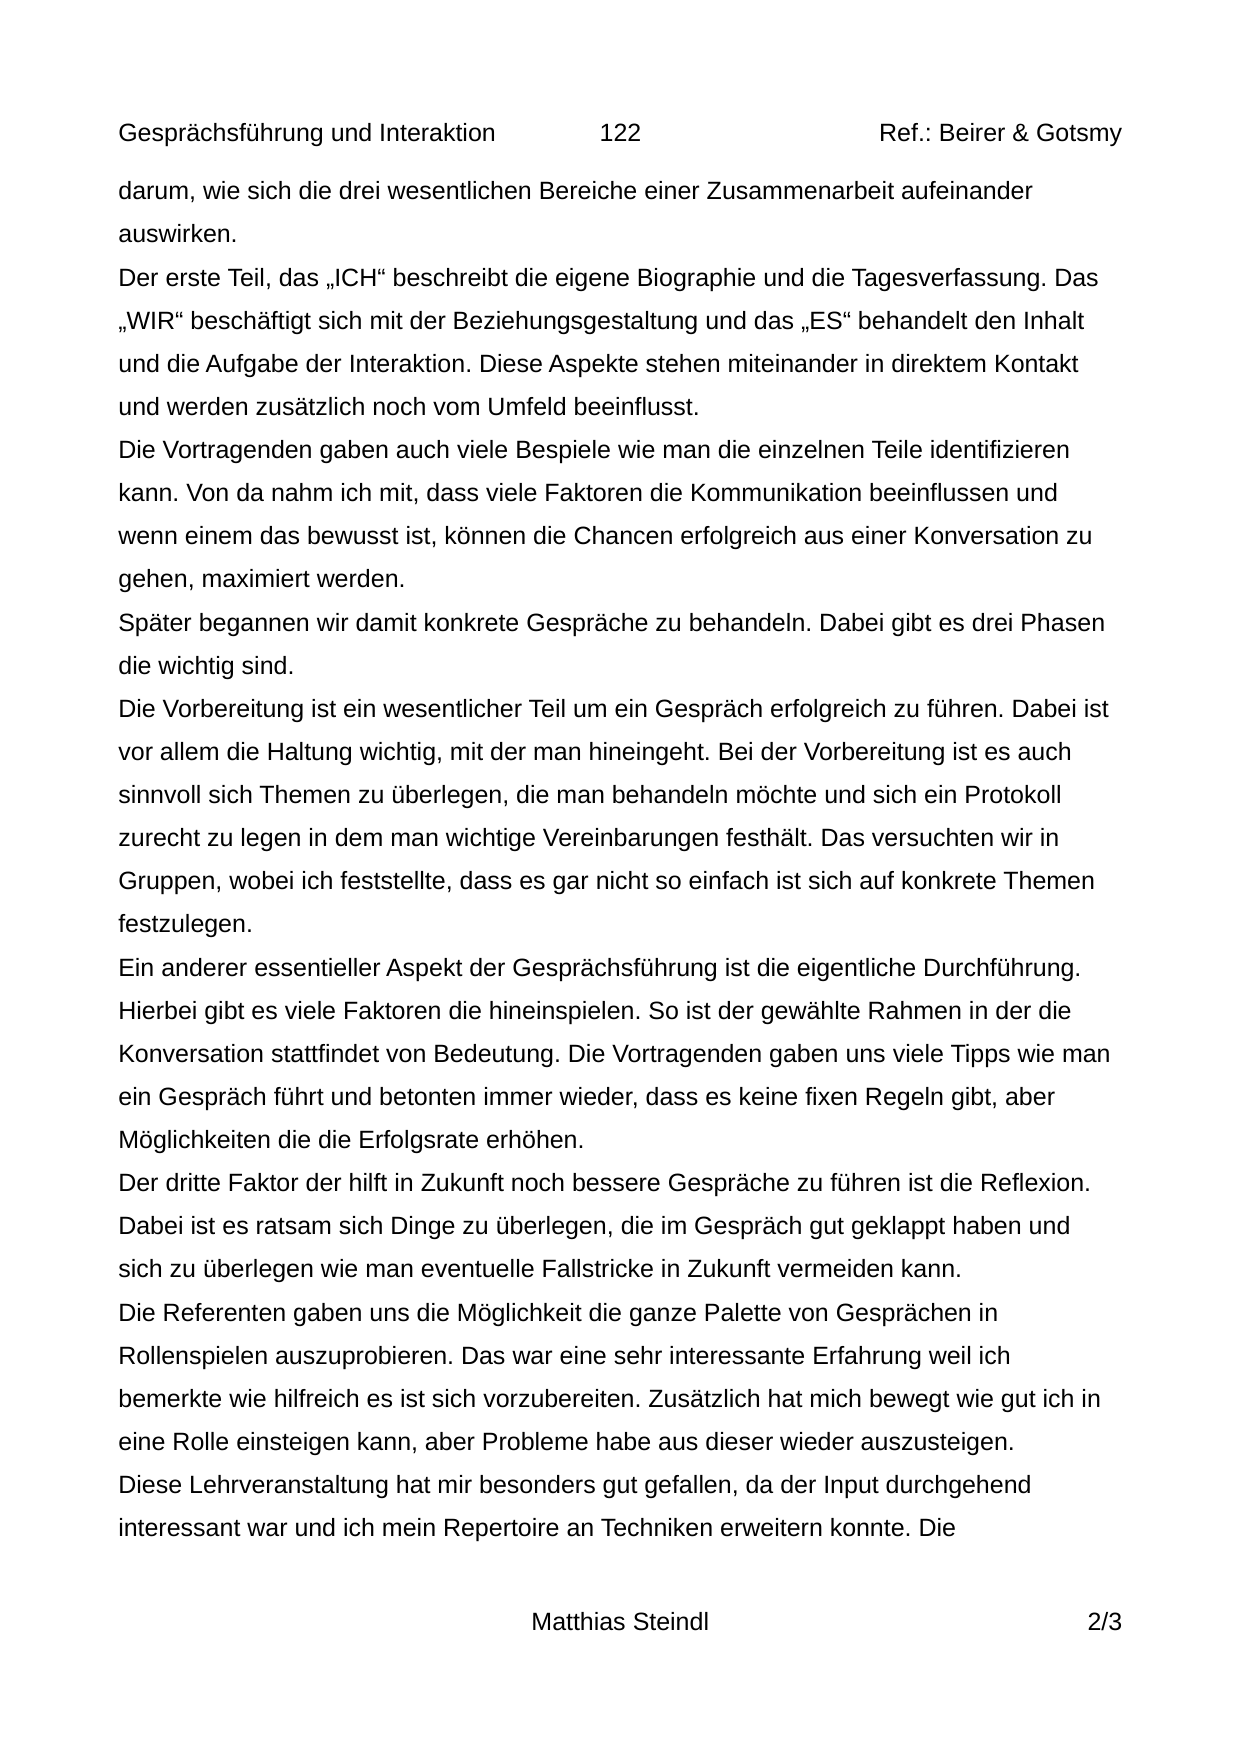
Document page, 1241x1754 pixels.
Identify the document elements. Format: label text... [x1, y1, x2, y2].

text Der dritte Faktor der hilft in Zukunft noch bessere Gespräche zu führen ist die Reflexion. Dabei ist es ratsam sich Dinge zu überlegen, die im Gespräch gut geklappt haben und sich zu überlegen wie man eventuelle Fallstricke in Zukunft vermeiden kann. [118, 1168, 1122, 1283]
text Diese Lehrveranstaltung hat mir besonders gut gefallen, da der Input durchgehend interessant war und ich mein Repertoire an Techniken erweitern konnte. Die [118, 1470, 1122, 1542]
text Später begannen wir damit konkrete Gespräche zu behandeln. Dabei gibt es drei Phasen die wichtig sind. [118, 608, 1122, 679]
text Die Vortragenden gaben auch viele Bespiele wie man die einzelnen Teile identifizieren kann. Von da nahm ich mit, dass viele Faktoren die Kommunikation beeinflussen und wenn einem das bewusst ist, können die Chancen erfolgreich aus einer Konversation zu gehen, maximiert werden. [118, 435, 1122, 593]
text Ein anderer essentieller Aspekt der Gesprächsführung ist die eigentliche Durchführung. Hierbei gibt es viele Faktoren die hineinspielen. So ist der gewählte Rahmen in der die Konversation stattfindet von Bedeutung. Die Vortragenden gaben uns viele Tipps wie man ein Gespräch führt und betonten immer wieder, dass es keine fixen Regeln gibt, aber Möglichkeiten die die Erfolgsrate erhöhen. [118, 953, 1122, 1154]
text Die Referenten gaben uns die Möglichkeit die ganze Palette von Gesprächen in Rollenspielen auszuprobieren. Das war eine sehr interessante Erfahrung weil ich bemerkte wie hilfreich es ist sich vorzubereiten. Zusätzlich hat mich bewegt wie gut ich in eine Rolle einsteigen kann, aber Probleme habe aus dieser wieder auszusteigen. [118, 1298, 1122, 1456]
text darum, wie sich die drei wesentlichen Bereiche einer Zusammenarbeit aufeinander auswirken. [118, 176, 1122, 248]
text Die Vorbereitung ist ein wesentlicher Teil um ein Gespräch erfolgreich zu führen. Dabei ist vor allem die Haltung wichtig, mit der man hineingeht. Bei der Vorbereitung ist es auch sinnvoll sich Themen zu überlegen, die man behandeln möchte und sich ein Protokoll zurecht zu legen in dem man wichtige Vereinbarungen festhält. Das versuchten wir in Gruppen, wobei ich feststellte, dass es gar nicht so einfach ist sich auf konkrete Themen festzulegen. [118, 694, 1122, 938]
text Der erste Teil, das „ICH“ beschreibt die eigene Biographie und die Tagesverfassung. Das „WIR“ beschäftigt sich mit der Beziehungsgestaltung und das „ES“ behandelt den Inhalt und die Aufgabe der Interaktion. Diese Aspekte stehen miteinander in direktem Kontakt und werden zusätzlich noch vom Umfeld beeinflusst. [118, 263, 1122, 421]
